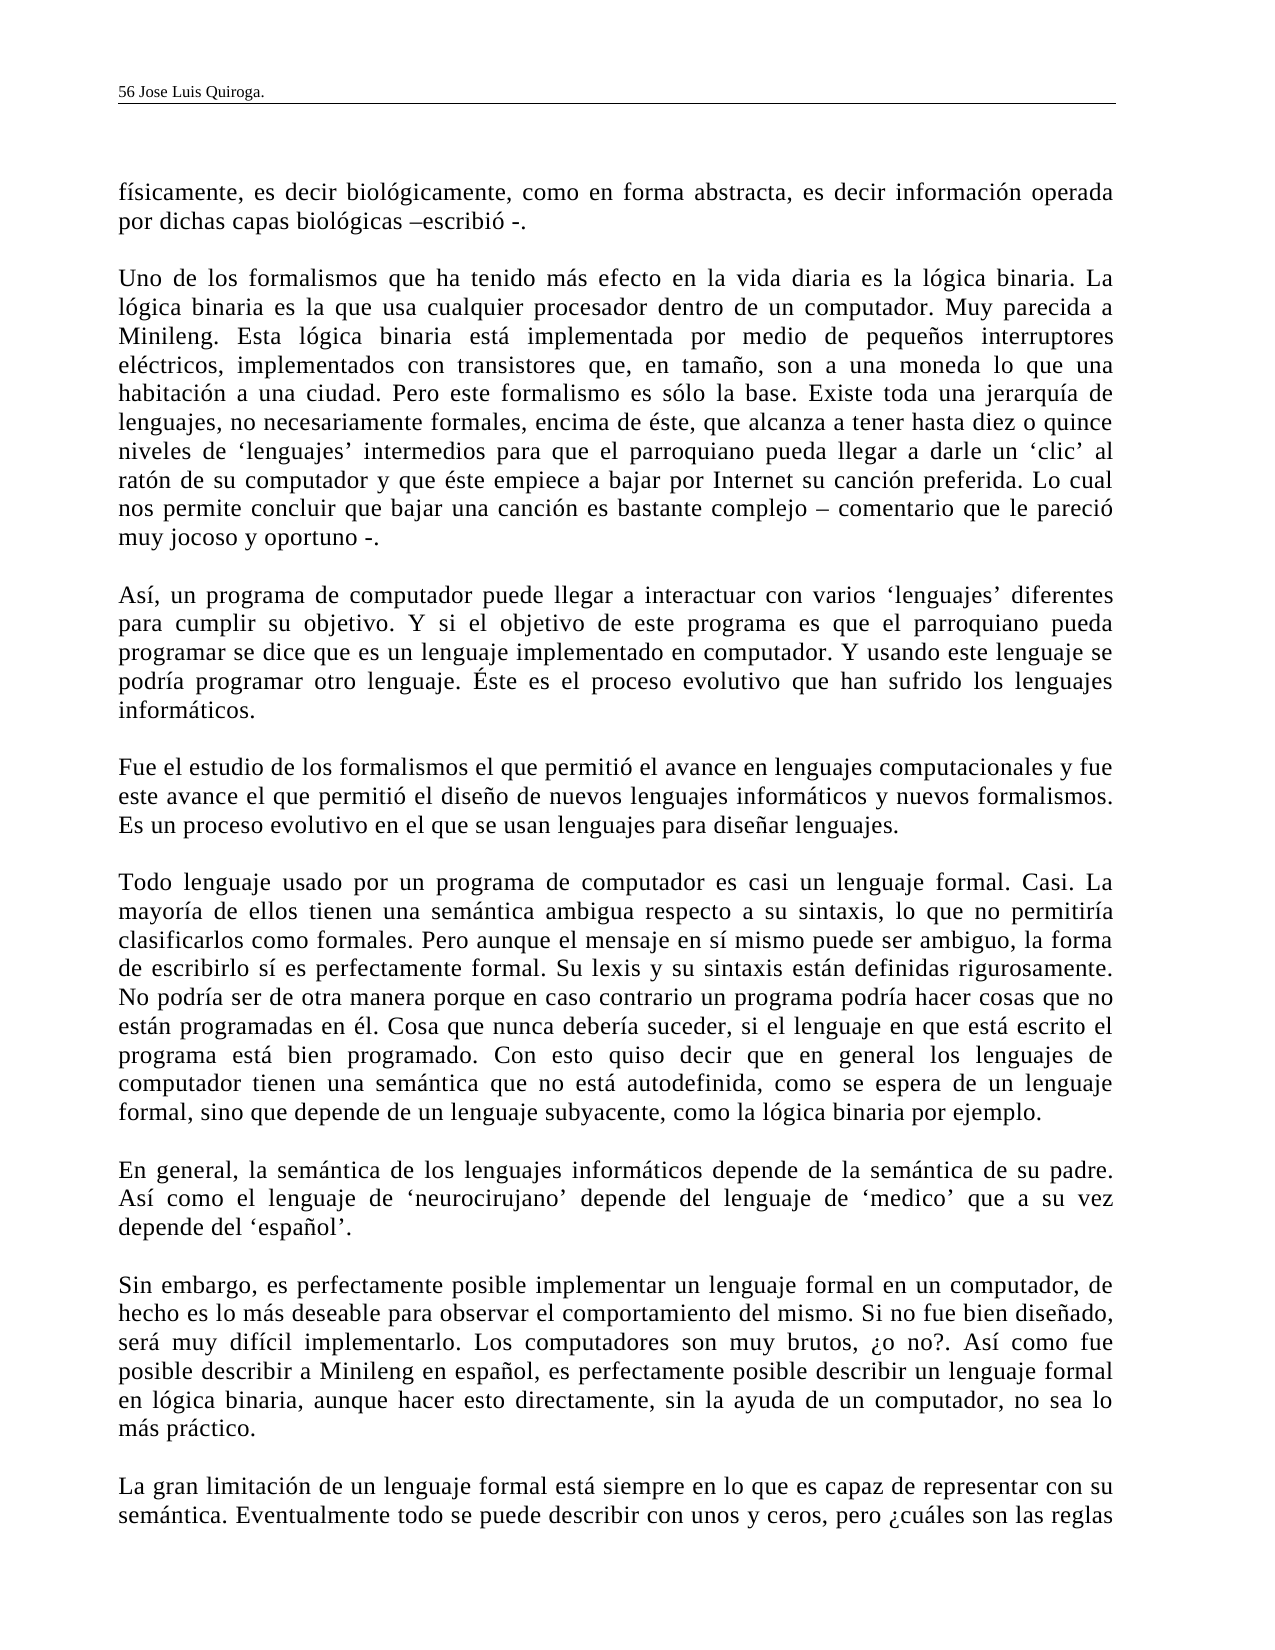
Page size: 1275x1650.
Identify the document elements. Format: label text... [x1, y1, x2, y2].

text Todo lenguaje usado por un programa de computador es casi un lenguaje formal. Casi. La mayoría de ellos tienen una semántica ambigua respecto a su sintaxis, lo que no permitiría clasificarlos como formales. Pero aunque el mensaje en sí mismo puede ser ambiguo, la forma de escribirlo sí es perfectamente formal. Su lexis y su sintaxis están definidas rigurosamente. No podría ser de otra manera porque en caso contrario un programa podría hacer cosas que no están programadas en él. Cosa que nunca debería suceder, si el lenguaje en que está escrito el programa está bien programado. Con esto quiso decir que en general los lenguajes de computador tienen una semántica que no está autodefinida, como se espera de un lenguaje formal, sino que depende de un lenguaje subyacente, como la lógica binaria por ejemplo. [118, 867, 1116, 1126]
text físicamente, es decir biológicamente, como en forma abstracta, es decir información operada por dichas capas biológicas –escribió -. [118, 177, 1116, 235]
text La gran limitación de un lenguaje formal está siempre en lo que es capaz de representar con su semántica. Eventualmente todo se puede describir con unos y ceros, pero ¿cuáles son las reglas [118, 1471, 1116, 1528]
text Sin embargo, es perfectamente posible implementar un lenguaje formal en un computador, de hecho es lo más deseable para observar el comportamiento del mismo. Si no fue bien diseñado, será muy difícil implementarlo. Los computadores son muy brutos, ¿o no?. Así como fue posible describir a Minileng en español, es perfectamente posible describir un lenguaje formal en lógica binaria, aunque hacer esto directamente, sin la ayuda de un computador, no sea lo más práctico. [118, 1270, 1116, 1442]
text Así, un programa de computador puede llegar a interactuar con varios ‘lenguajes’ diferentes para cumplir su objetivo. Y si el objetivo de este programa es que el parroquiano pueda programar se dice que es un lenguaje implementado en computador. Y usando este lenguaje se podría programar otro lenguaje. Éste es el proceso evolutivo que han sufrido los lenguajes informáticos. [118, 580, 1116, 723]
text Uno de los formalismos que ha tenido más efecto en la vida diaria es la lógica binaria. La lógica binaria es la que usa cualquier procesador dentro de un computador. Muy parecida a Minileng. Esta lógica binaria está implementada por medio de pequeños interruptores eléctricos, implementados con transistores que, en tamaño, son a una moneda lo que una habitación a una ciudad. Pero este formalismo es sólo la base. Existe toda una jerarquía de lenguajes, no necesariamente formales, encima de éste, que alcanza a tener hasta diez o quince niveles de ‘lenguajes’ intermedios para que el parroquiano pueda llegar a darle un ‘clic’ al ratón de su computador y que éste empiece a bajar por Internet su canción preferida. Lo cual nos permite concluir que bajar una canción es bastante complejo – comentario que le pareció muy jocoso y oportuno -. [118, 263, 1116, 551]
text En general, la semántica de los lenguajes informáticos depende de la semántica de su padre. Así como el lenguaje de ‘neurocirujano’ depende del lenguaje de ‘medico’ que a su vez depende del ‘español’. [118, 1155, 1116, 1241]
text Fue el estudio de los formalismos el que permitió el avance en lenguajes computacionales y fue este avance el que permitió el diseño de nuevos lenguajes informáticos y nuevos formalismos. Es un proceso evolutivo en el que se usan lenguajes para diseñar lenguajes. [118, 752, 1116, 838]
